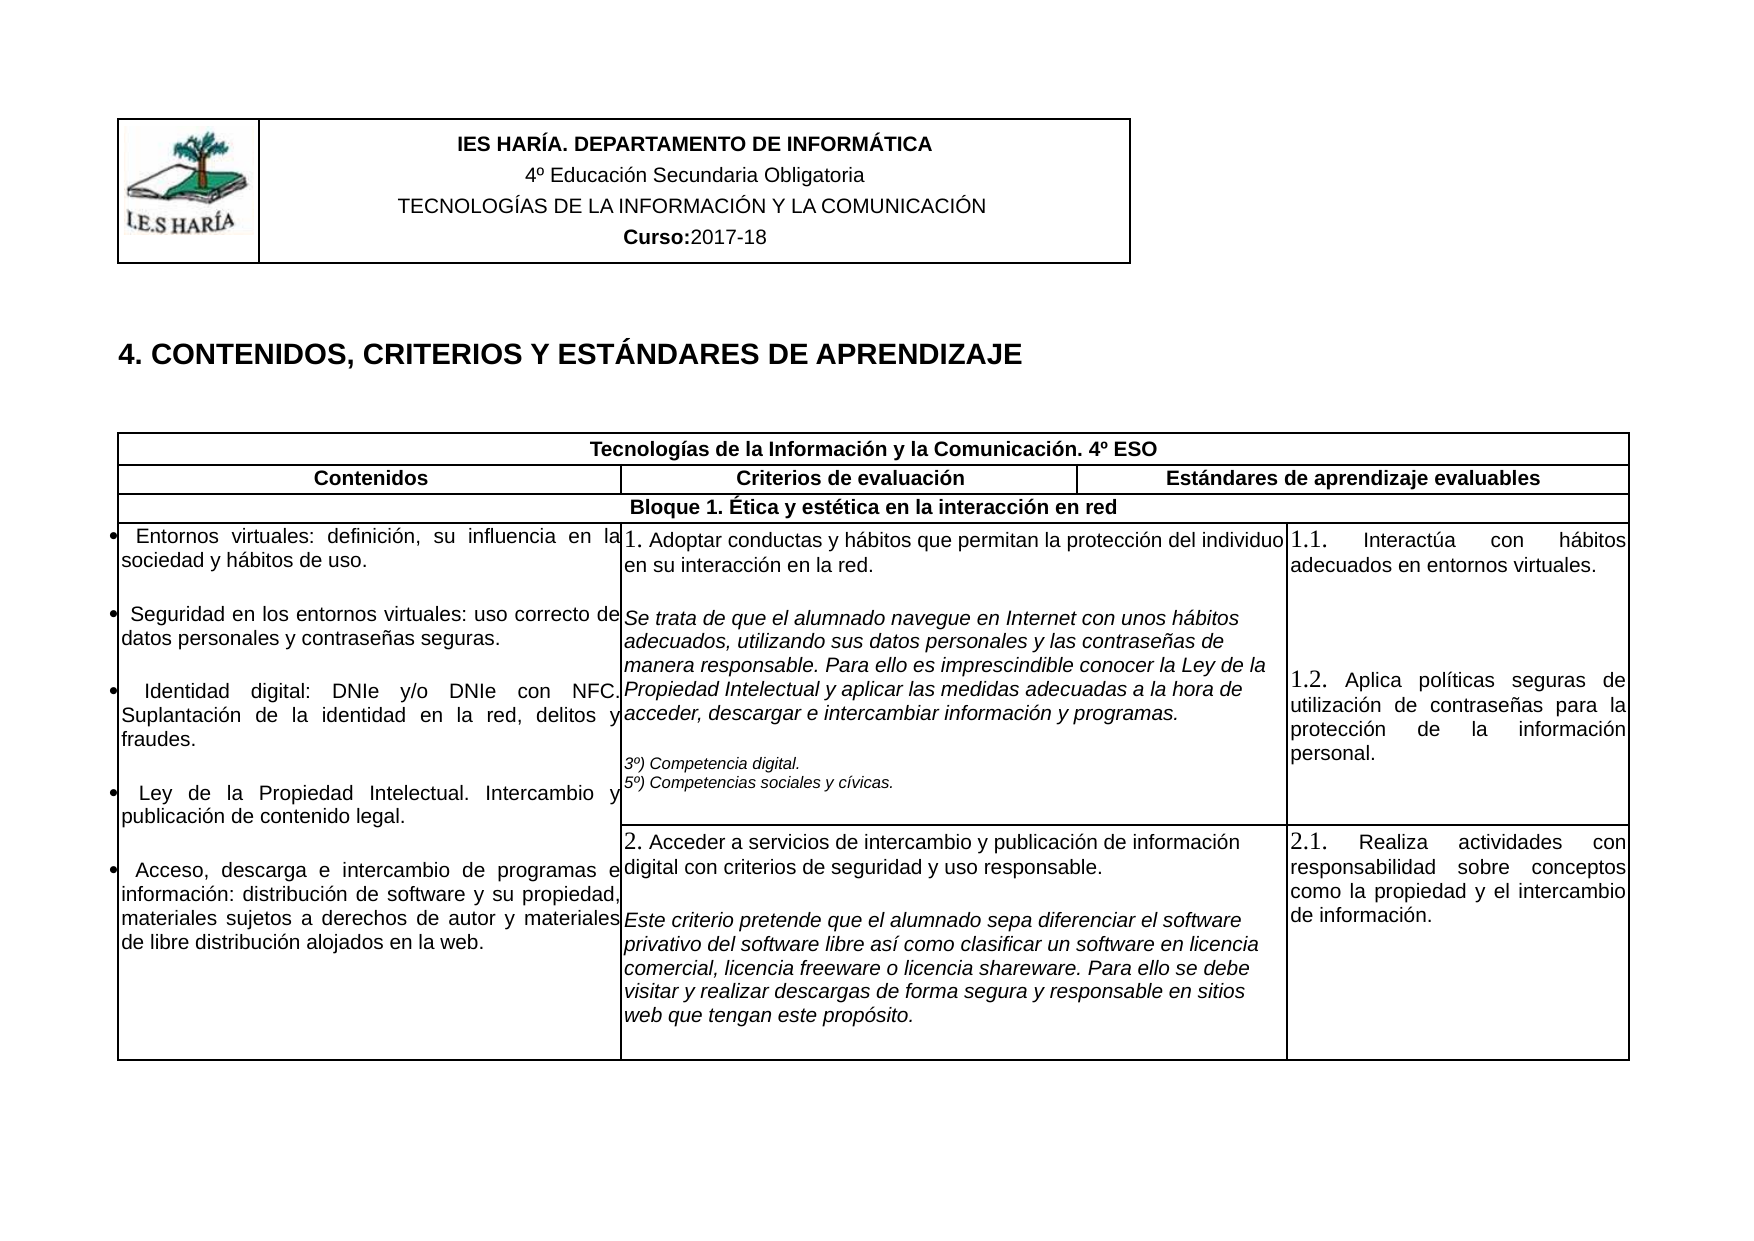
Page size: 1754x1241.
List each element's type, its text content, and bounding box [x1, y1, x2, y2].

table_header [1630, 432, 1636, 464]
subtitle 4. CONTENIDOS, CRITERIOS Y ESTÁNDARES DE APRENDIZAJE [118, 337, 1636, 370]
table_cell [1630, 493, 1636, 522]
table_cell 2.1. Realiza actividades con responsabilidad sobre conceptos como la propiedad y el intercambio de información. [1288, 826, 1628, 1059]
table_cell 1.1. Interactúa con hábitos adecuados en entornos virtuales. 1.2. Aplica políticas seguras de utilización de contraseñas para la protección de la información personal. [1288, 524, 1628, 824]
table_cell 2. Acceder a servicios de intercambio y publicación de información digital con criterios de seguridad y uso responsable. Este criterio pretende que el alumnado sepa diferenciar el software privativo del software libre así como clasificar un software en licencia comercial, licencia freeware o licencia shareware. Para ello se debe visitar y realizar descargas de forma segura y responsable en sitios web que tengan este propósito. [622, 826, 1286, 1059]
table_cell Bloque 1. Ética y estética en la interacción en red [119, 495, 1628, 522]
table_cell Estándares de aprendizaje evaluables [1078, 466, 1628, 493]
table_header Tecnologías de la Información y la Comunicación. 4º ESO [119, 434, 1628, 464]
table_cell Criterios de evaluación [622, 466, 1076, 493]
table_cell [1630, 824, 1636, 1059]
table_cell [1630, 464, 1636, 493]
table_cell 1. Adoptar conductas y hábitos que permitan la protección del individuo en su interacción en la red. Se trata de que el alumnado navegue en Internet con unos hábitos adecuados, utilizando sus datos personales y las contraseñas de manera responsable. Para ello es imprescindible conocer la Ley de la Propiedad Intelectual y aplicar las medidas adecuadas a la hora de acceder, descargar e intercambiar información y programas. 3º) Competencia digital. 5º) Competencias sociales y cívicas. [622, 524, 1286, 824]
picture [123, 126, 254, 235]
table_cell · Entornos virtuales: definición, su influencia en la sociedad y hábitos de uso. · Seguridad en los entornos virtuales: uso correcto de datos personales y contraseñas seguras. · Identidad digital: DNIe y/o DNIe con NFC. Suplantación de la identidad en la red, delitos y fraudes. · Ley de la Propiedad Intelectual. Intercambio y publicación de contenido legal. · Acceso, descarga e intercambio de programas e información: distribución de software y su propiedad, materiales sujetos a derechos de autor y materiales de libre distribución alojados en la web. [119, 524, 620, 1059]
table_cell [1630, 522, 1636, 824]
table_cell Contenidos [119, 466, 620, 493]
